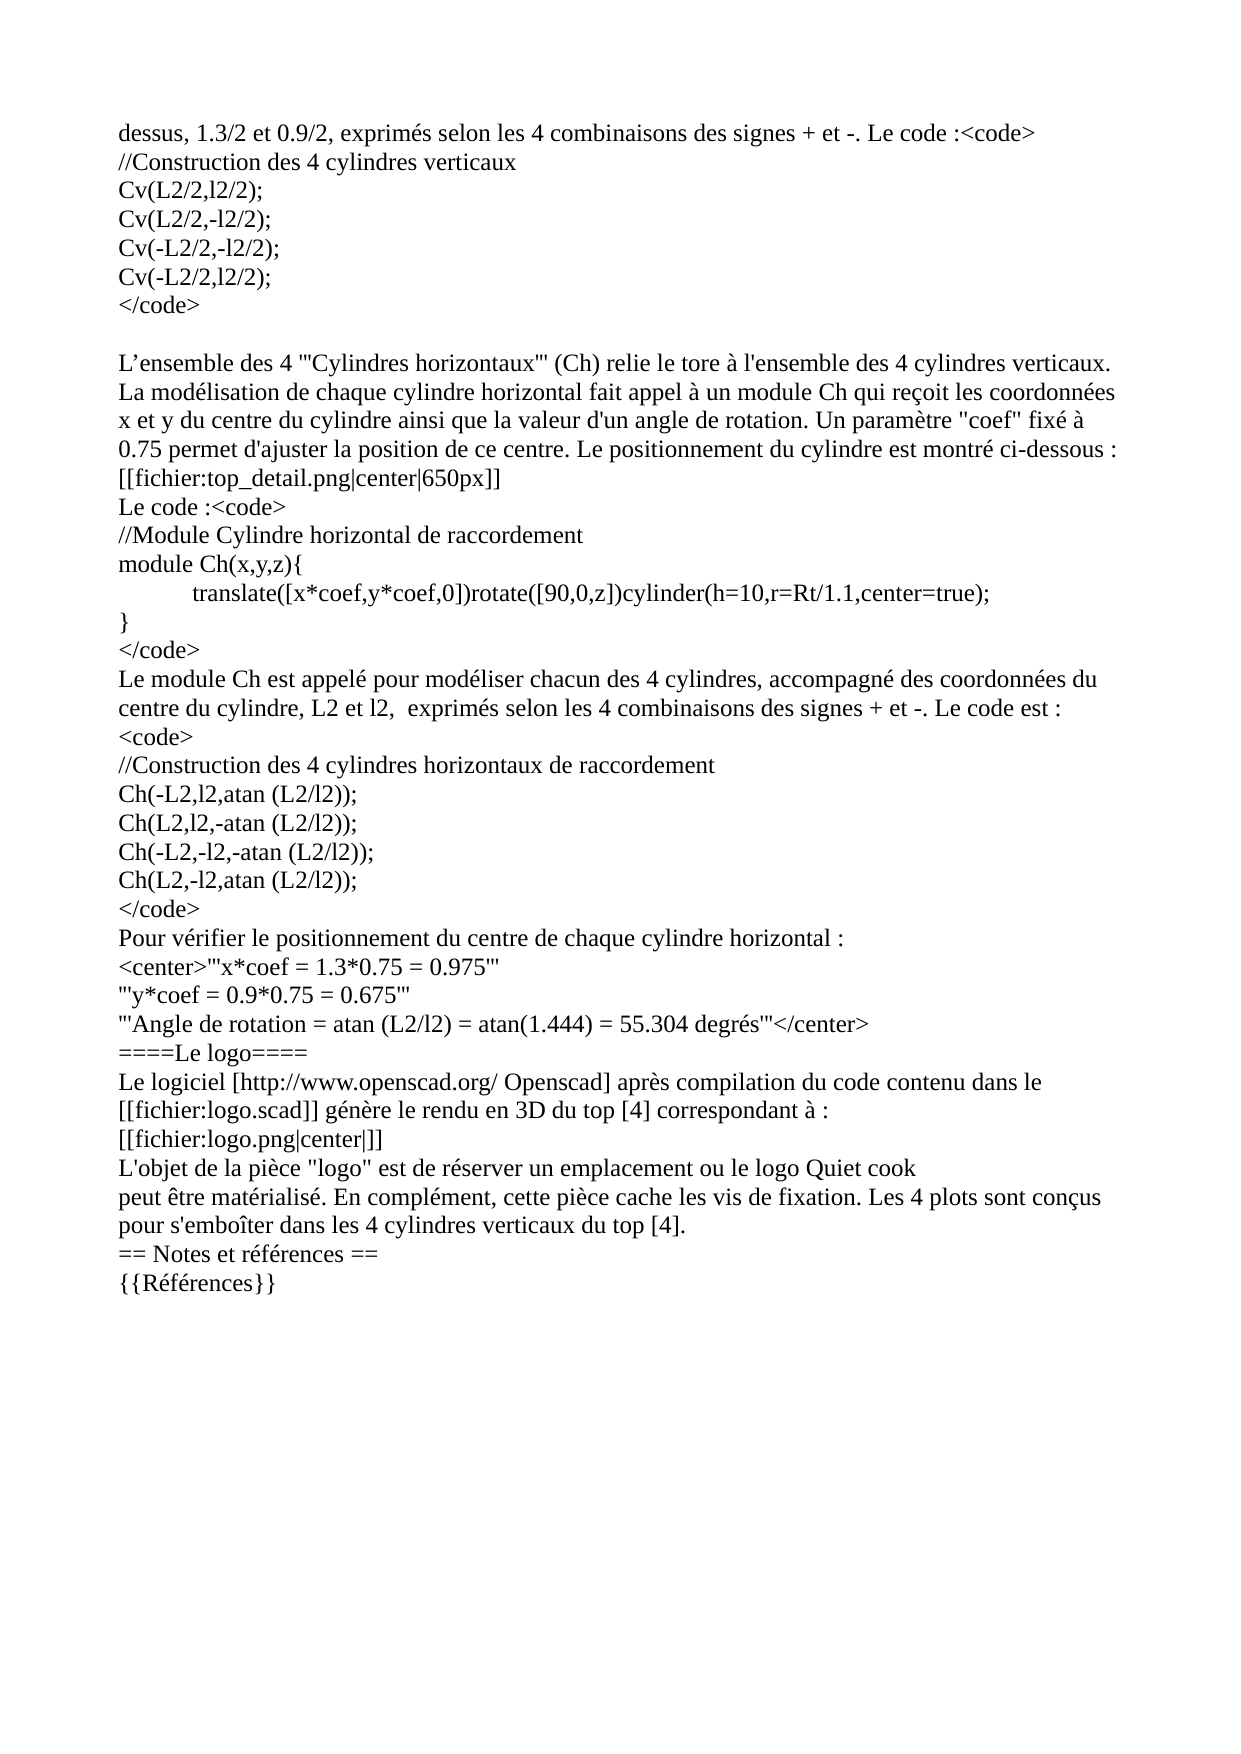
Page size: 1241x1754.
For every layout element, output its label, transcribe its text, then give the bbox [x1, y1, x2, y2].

text Le code :<code> [118, 492, 1122, 521]
text </code> [118, 894, 1122, 923]
text ====Le logo==== [118, 1038, 1122, 1067]
text Cv(-L2/2,-l2/2); [118, 233, 1122, 262]
text </code> [118, 636, 1122, 664]
text //Construction des 4 cylindres verticaux [118, 147, 1122, 176]
text Ch(L2,l2,-atan (L2/l2)); [118, 808, 1122, 837]
text L’ensemble des 4 '''Cylindres horizontaux''' (Ch) relie le tore à l'ensemble des 4 cylindres verticaux. [118, 348, 1122, 377]
text Cv(L2/2,l2/2); [118, 176, 1122, 204]
text Pour vérifier le positionnement du centre de chaque cylindre horizontal : [118, 923, 1122, 952]
text L'objet de la pièce "logo" est de réserver un emplacement ou le logo Quiet cook [118, 1153, 1122, 1182]
text == Notes et références == [118, 1239, 1122, 1268]
text Cv(L2/2,-l2/2); [118, 204, 1122, 233]
text module Ch(x,y,z){ [118, 549, 1122, 578]
text } [118, 607, 1122, 636]
text peut être matérialisé. En complément, cette pièce cache les vis de fixation. Les 4 plots sont conçus pour s'emboîter dans les 4 cylindres verticaux du top [4]. [118, 1182, 1122, 1239]
text Cv(-L2/2,l2/2); [118, 262, 1122, 291]
text Ch(L2,-l2,atan (L2/l2)); [118, 866, 1122, 894]
text Ch(-L2,l2,atan (L2/l2)); [118, 779, 1122, 808]
text //Module Cylindre horizontal de raccordement [118, 521, 1122, 549]
text Ch(-L2,-l2,-atan (L2/l2)); [118, 837, 1122, 866]
text [[fichier:top_detail.png|center|650px]] [118, 463, 1122, 492]
text translate([x*coef,y*coef,0])rotate([90,0,z])cylinder(h=10,r=Rt/1.1,center=true); [118, 578, 1122, 607]
text Le module Ch est appelé pour modéliser chacun des 4 cylindres, accompagné des coordonnées du centre du cylindre, L2 et l2, exprimés selon les 4 combinaisons des signes + et -. Le code est : <code> [118, 664, 1122, 751]
text La modélisation de chaque cylindre horizontal fait appel à un module Ch qui reçoit les coordonnées x et y du centre du cylindre ainsi que la valeur d'un angle de rotation. Un paramètre "coef" fixé à 0.75 permet d'ajuster la position de ce centre. Le positionnement du cylindre est montré ci-dessous : [118, 377, 1122, 463]
text Le logiciel [http://www.openscad.org/ Openscad] après compilation du code contenu dans le [[fichier:logo.scad]] génère le rendu en 3D du top [4] correspondant à : [118, 1067, 1122, 1124]
text [[fichier:logo.png|center|]] [118, 1124, 1122, 1153]
text //Construction des 4 cylindres horizontaux de raccordement [118, 751, 1122, 779]
text <center>'''x*coef = 1.3*0.75 = 0.975''' [118, 952, 1122, 981]
text {{Références}} [118, 1268, 1122, 1297]
text </code> [118, 291, 1122, 319]
text '''y*coef = 0.9*0.75 = 0.675''' [118, 981, 1122, 1009]
text dessus, 1.3/2 et 0.9/2, exprimés selon les 4 combinaisons des signes + et -. Le code :<code> [118, 118, 1122, 147]
text '''Angle de rotation = atan (L2/l2) = atan(1.444) = 55.304 degrés'''</center> [118, 1009, 1122, 1038]
